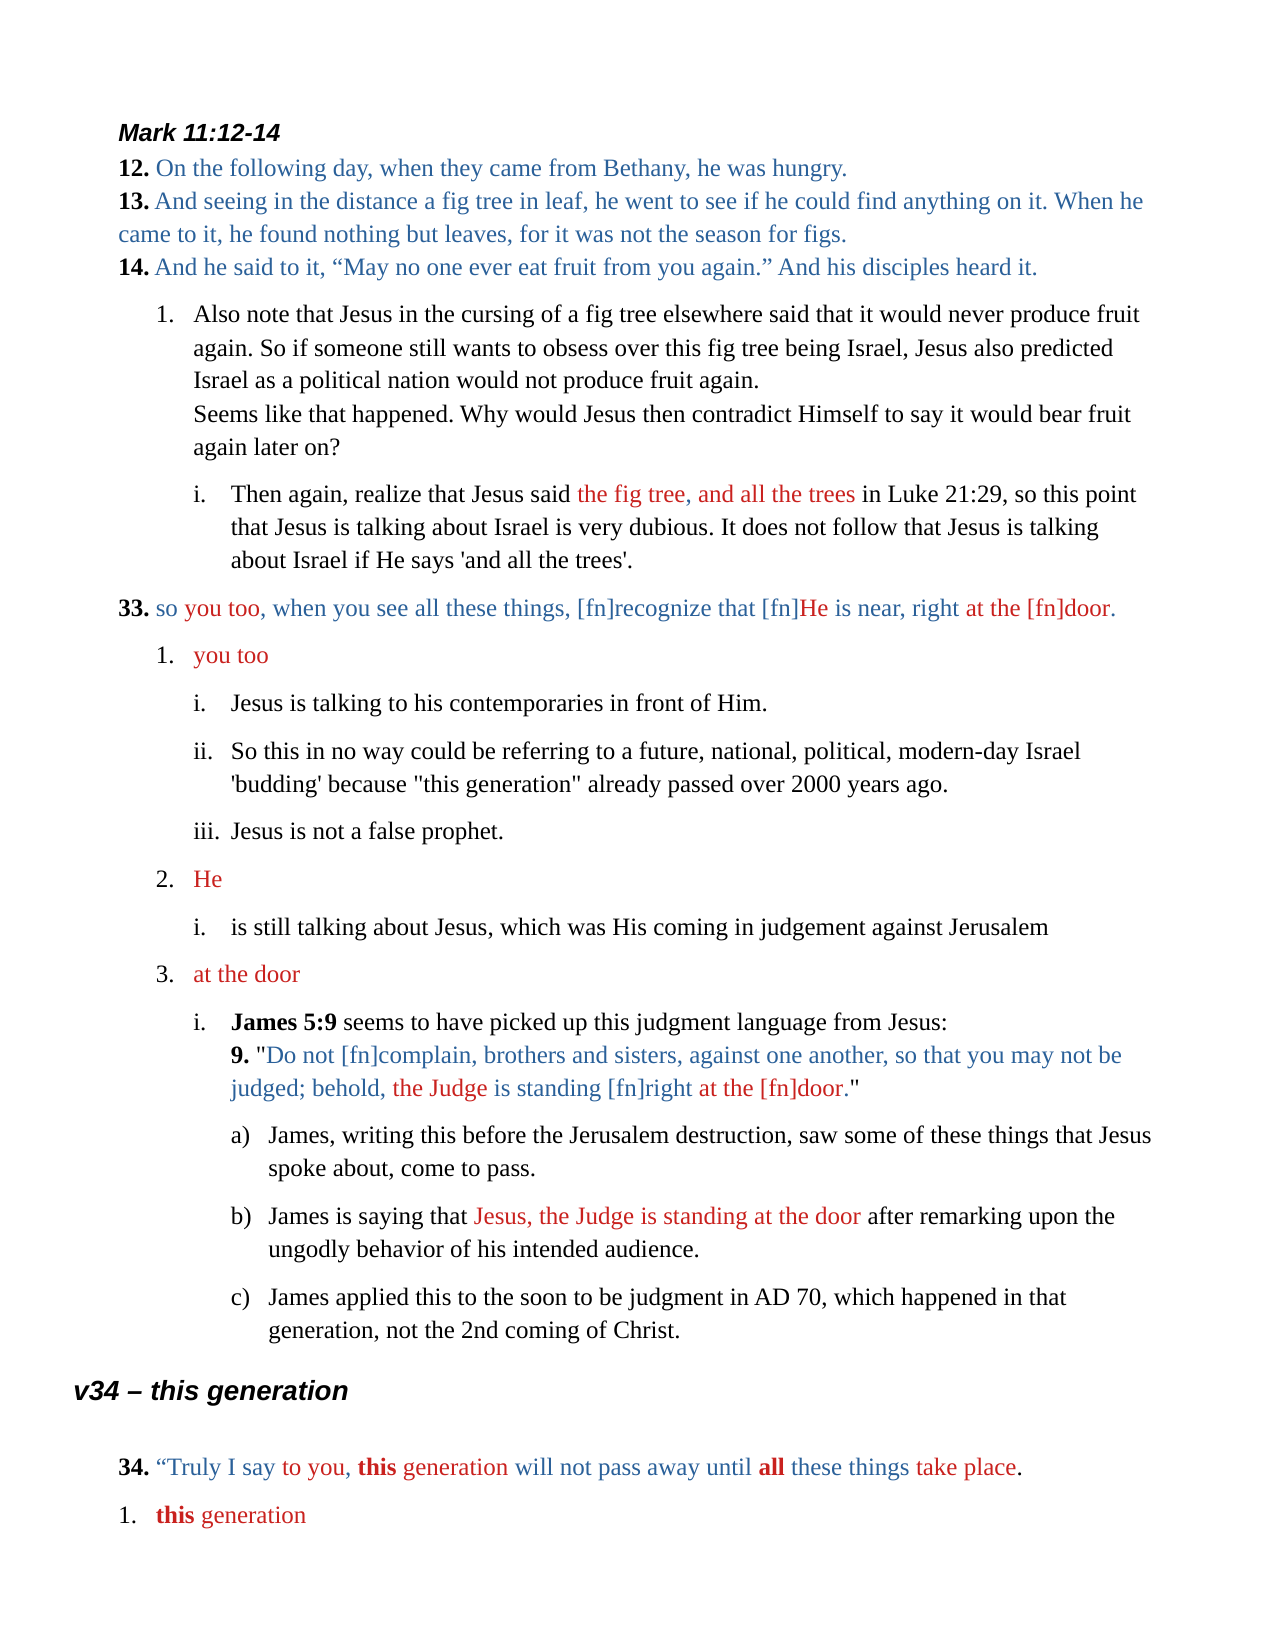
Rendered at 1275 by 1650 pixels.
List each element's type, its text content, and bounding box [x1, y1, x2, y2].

text 34. “Truly I say to you, this generation will not pass away until all these things take place. [118, 1419, 1157, 1481]
text 33. so you too, when you see all these things, [fn]recognize that [fn]He is near, right at the [fn]door. [118, 593, 1157, 622]
list James, writing this before the Jerusalem destruction, saw some of these things that Jesus spoke about, come to pass. [231, 1120, 1157, 1182]
list James 5:9 seems to have picked up this judgment language from Jesus: 9. "Do not [fn]complain, brothers and sisters, against one another, so that you may not be judged; behold, the Judge is standing [fn]right at the [fn]door." [193, 1007, 1157, 1102]
list Then again, realize that Jesus said the fig tree, and all the trees in Luke 21:29, so this point that Jesus is talking about Israel is very dubious. It does not follow that Jesus is talking about Israel if He says 'and all the trees'. [193, 479, 1157, 574]
list Jesus is not a false prophet. [193, 816, 1157, 845]
list is still talking about Jesus, which was His coming in judgement against Jerusalem [193, 912, 1157, 940]
list Jesus is talking to his contemporaries in front of Him. [193, 688, 1157, 717]
list He [156, 864, 1157, 893]
list James applied this to the soon to be judgment in AD 70, which happened in that generation, not the 2nd coming of Christ. [231, 1282, 1157, 1343]
text 12. On the following day, when they came from Bethany, he was hungry. 13. And seeing in the distance a fig tree in leaf, he went to see if he could find anything on it. When he came to it, he found nothing but leaves, for it was not the season for figs. 14. And he said to it, “May no one ever eat fruit from you again.” And his disciples heard it. [118, 153, 1157, 281]
subtitle v34 – this generation [73, 1375, 1157, 1407]
list you too [156, 641, 1157, 669]
list at the door [156, 959, 1157, 988]
list So this in no way could be referring to a future, national, political, modern-day Israel 'budding' because "this generation" already passed over 2000 years ago. [193, 736, 1157, 797]
subtitle Mark 11:12-14 [118, 118, 1157, 147]
list James is saying that Jesus, the Judge is standing at the door after remarking upon the ungodly behavior of his intended audience. [231, 1201, 1157, 1263]
list Also note that Jesus in the cursing of a fig tree elsewhere said that it would never produce fruit again. So if someone still wants to obsess over this fig tree being Israel, Jesus also predicted Israel as a political nation would not produce fruit again. Seems like that happened. Why would Jesus then contradict Himself to say it would bear fruit again later on? [156, 299, 1157, 460]
list this generation [118, 1500, 1157, 1528]
